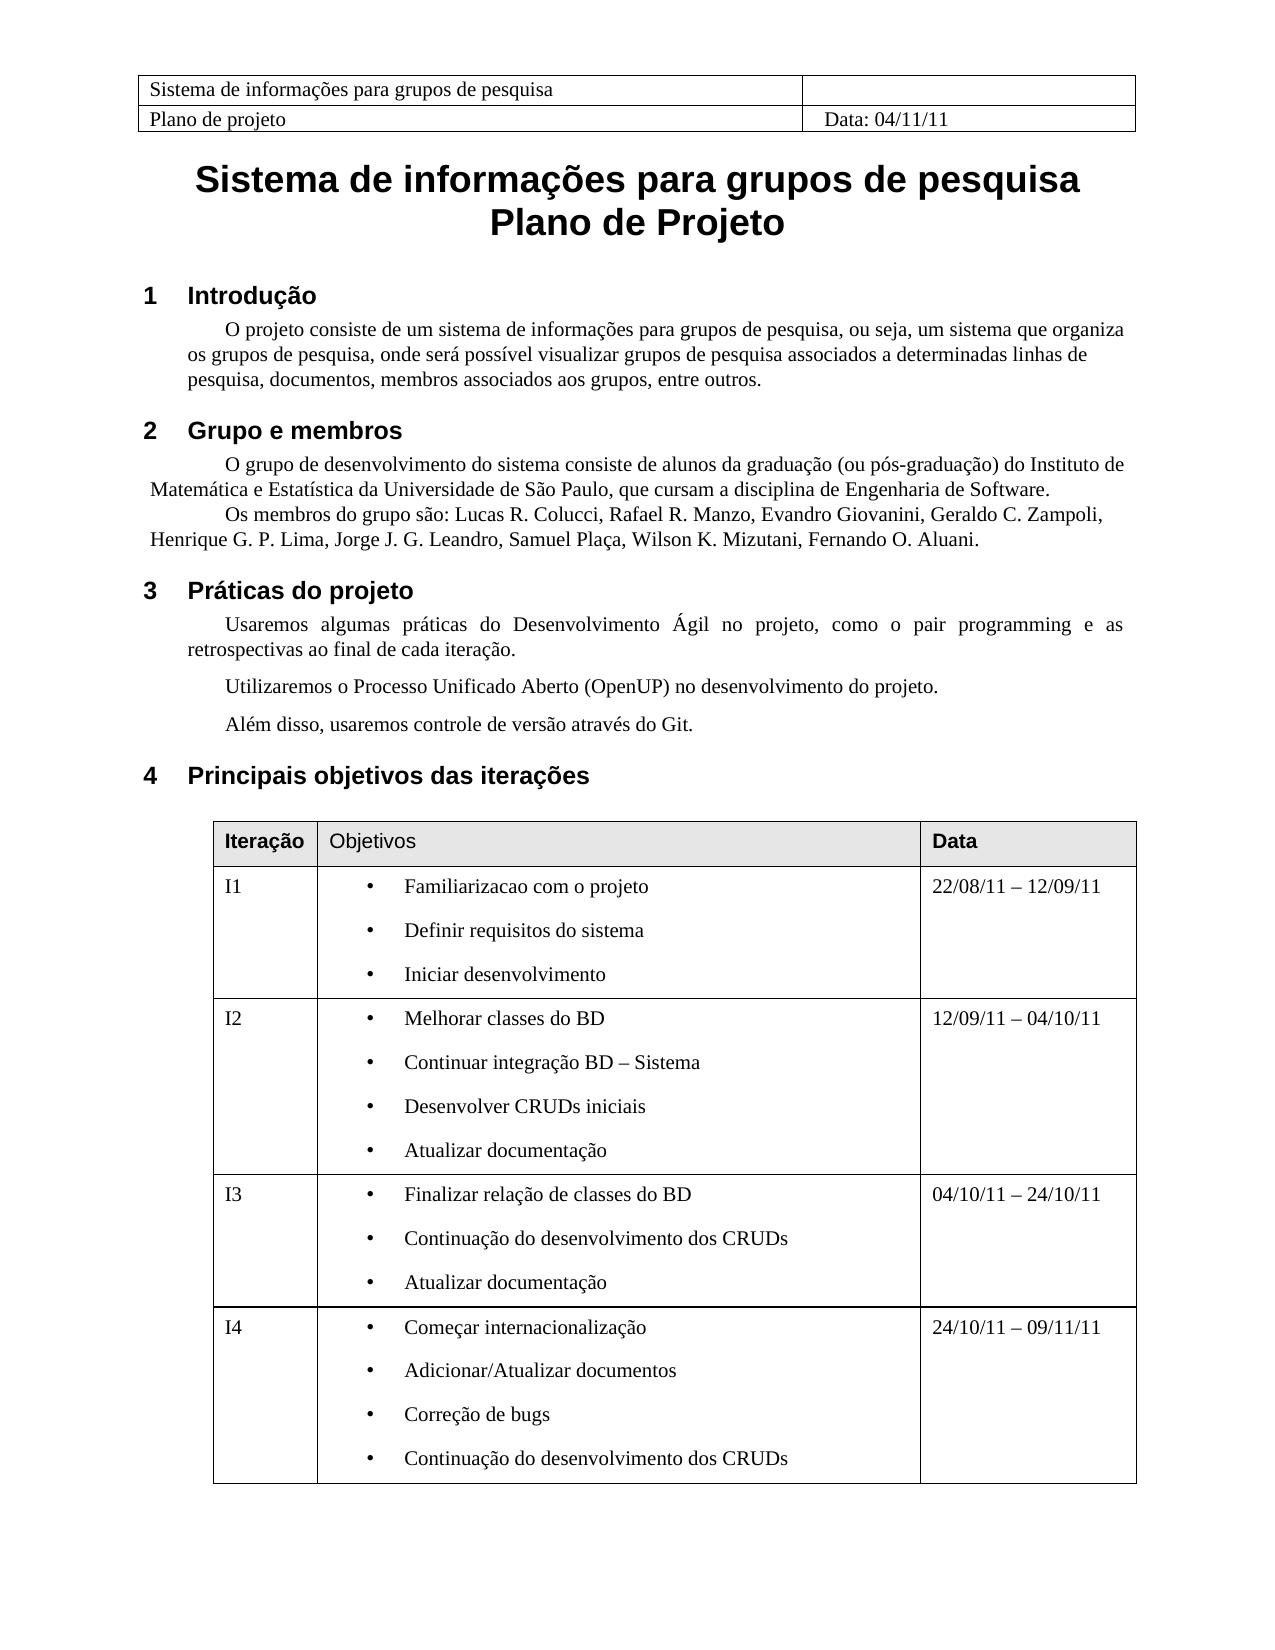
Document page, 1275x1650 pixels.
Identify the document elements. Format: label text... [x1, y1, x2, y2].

text O grupo de desenvolvimento do sistema consiste de alunos da graduação (ou pós-graduação) do Instituto de Matemática e Estatística da Universidade de São Paulo, que cursam a disciplina de Engenharia de Software. [150, 451, 1125, 501]
subtitle Plano de Projeto [150, 200, 1125, 243]
table_cell 12/09/11 – 04/10/11 [921, 999, 1136, 1174]
table_cell 04/10/11 – 24/10/11 [921, 1175, 1136, 1306]
subtitle Grupo e membros [150, 416, 1125, 445]
subtitle Principais objetivos das iterações [150, 761, 1125, 790]
subtitle Práticas do projeto [150, 576, 1125, 605]
table_cell 24/10/11 – 09/11/11 [921, 1308, 1136, 1482]
table_header Objetivos [318, 822, 920, 866]
subtitle Sistema de informações para grupos de pesquisa [150, 157, 1125, 200]
table_header Iteração [214, 822, 317, 866]
table_cell I1 [214, 867, 317, 998]
table_cell Finalizar relação de classes do BD Continuação do desenvolvimento dos CRUDs Atualizar documentação [318, 1175, 920, 1306]
subtitle Introdução [150, 281, 1125, 310]
table_cell I2 [214, 999, 317, 1174]
table_cell I4 [214, 1308, 317, 1482]
table_cell 22/08/11 – 12/09/11 [921, 867, 1136, 998]
table_header Data [921, 822, 1136, 866]
text Os membros do grupo são: Lucas R. Colucci, Rafael R. Manzo, Evandro Giovanini, Geraldo C. Zampoli, Henrique G. P. Lima, Jorge J. G. Leandro, Samuel Plaça, Wilson K. Mizutani, Fernando O. Aluani. [150, 501, 1125, 551]
text Utilizaremos o Processo Unificado Aberto (OpenUP) no desenvolvimento do projeto. [225, 673, 1125, 698]
table_cell I3 [214, 1175, 317, 1306]
table_cell Melhorar classes do BD Continuar integração BD – Sistema Desenvolver CRUDs iniciais Atualizar documentação [318, 999, 920, 1174]
table_cell Começar internacionalização Adicionar/Atualizar documentos Correção de bugs Continuação do desenvolvimento dos CRUDs Sistema de Login [318, 1308, 920, 1482]
text Usaremos algumas práticas do Desenvolvimento Ágil no projeto, como o pair programming e as retrospectivas ao final de cada iteração. [187, 611, 1125, 661]
table_cell Familiarizacao com o projeto Definir requisitos do sistema Iniciar desenvolvimento [318, 867, 920, 998]
text Além disso, usaremos controle de versão através do Git. [225, 711, 1125, 736]
text O projeto consiste de um sistema de informações para grupos de pesquisa, ou seja, um sistema que organiza os grupos de pesquisa, onde será possível visualizar grupos de pesquisa associados a determinadas linhas de pesquisa, documentos, membros associados aos grupos, entre outros. [187, 316, 1125, 391]
